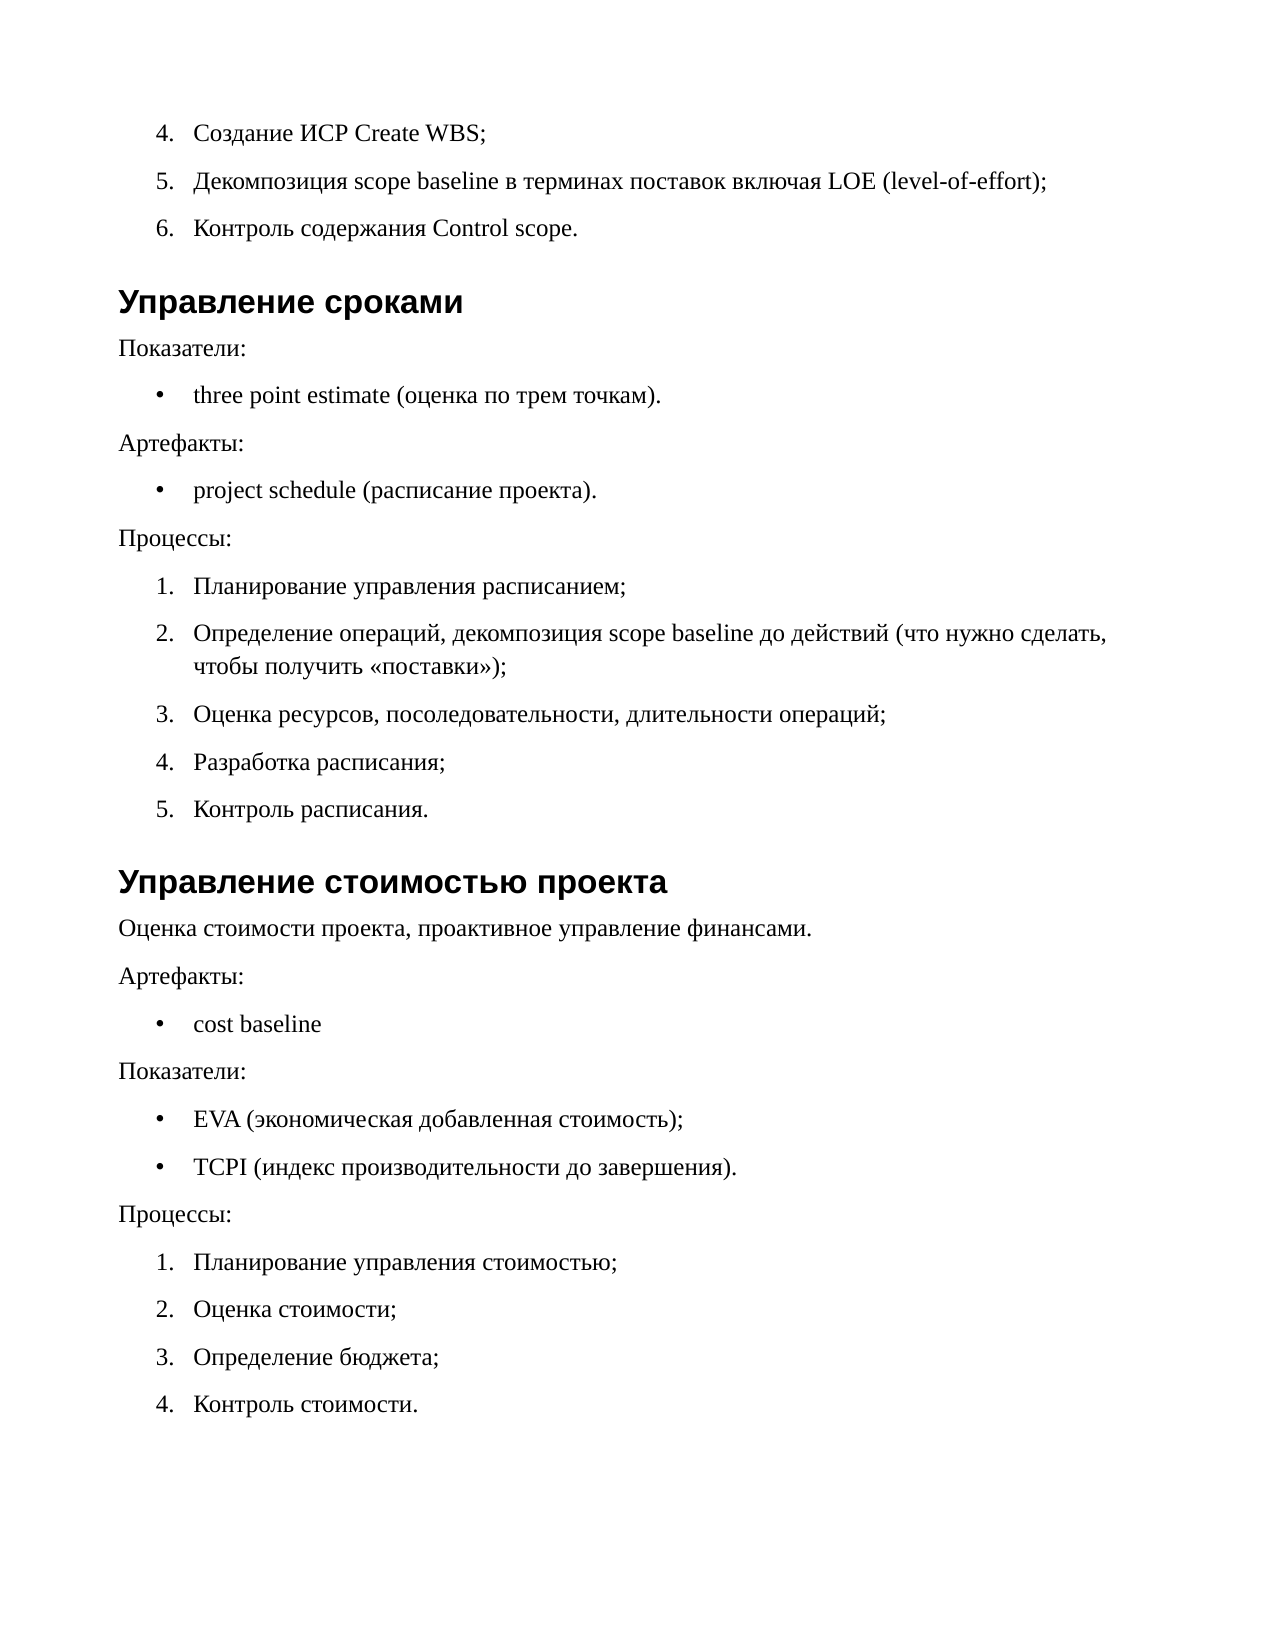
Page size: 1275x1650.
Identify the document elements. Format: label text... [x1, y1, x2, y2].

list cost baseline [156, 1009, 1157, 1037]
list Контроль содержания Control scope. [156, 213, 1157, 242]
list three point estimate (оценка по трем точкам). [156, 380, 1157, 409]
list Оценка стоимости; [156, 1294, 1157, 1323]
text Показатели: [118, 1056, 1157, 1085]
text Артефакты: [118, 428, 1157, 457]
list Разработка расписания; [156, 747, 1157, 775]
text Процессы: [118, 523, 1157, 552]
list Определение операций, декомпозиция scope baseline до действий (что нужно сделать, чтобы получить «поставки»); [156, 618, 1157, 680]
list Контроль стоимости. [156, 1389, 1157, 1418]
list project schedule (расписание проекта). [156, 476, 1157, 504]
list Планирование управления стоимостью; [156, 1247, 1157, 1276]
list Планирование управления расписанием; [156, 571, 1157, 599]
text Процессы: [118, 1199, 1157, 1228]
text Артефакты: [118, 961, 1157, 990]
text Показатели: [118, 333, 1157, 361]
list EVA (экономическая добавленная стоимость); [156, 1104, 1157, 1133]
text Оценка стоимости проекта, проактивное управление финансами. [118, 913, 1157, 942]
list Создание ИСР Create WBS; [156, 118, 1157, 147]
subtitle Управление сроками [118, 282, 1157, 320]
list Контроль расписания. [156, 794, 1157, 823]
list TCPI (индекс производительности до завершения). [156, 1152, 1157, 1180]
list Оценка ресурсов, посоледовательности, длительности операций; [156, 699, 1157, 728]
list Определение бюджета; [156, 1342, 1157, 1371]
subtitle Управление стоимостью проекта [118, 863, 1157, 901]
list Декомпозиция scope baseline в терминах поставок включая LOE (level-of-effort); [156, 166, 1157, 194]
